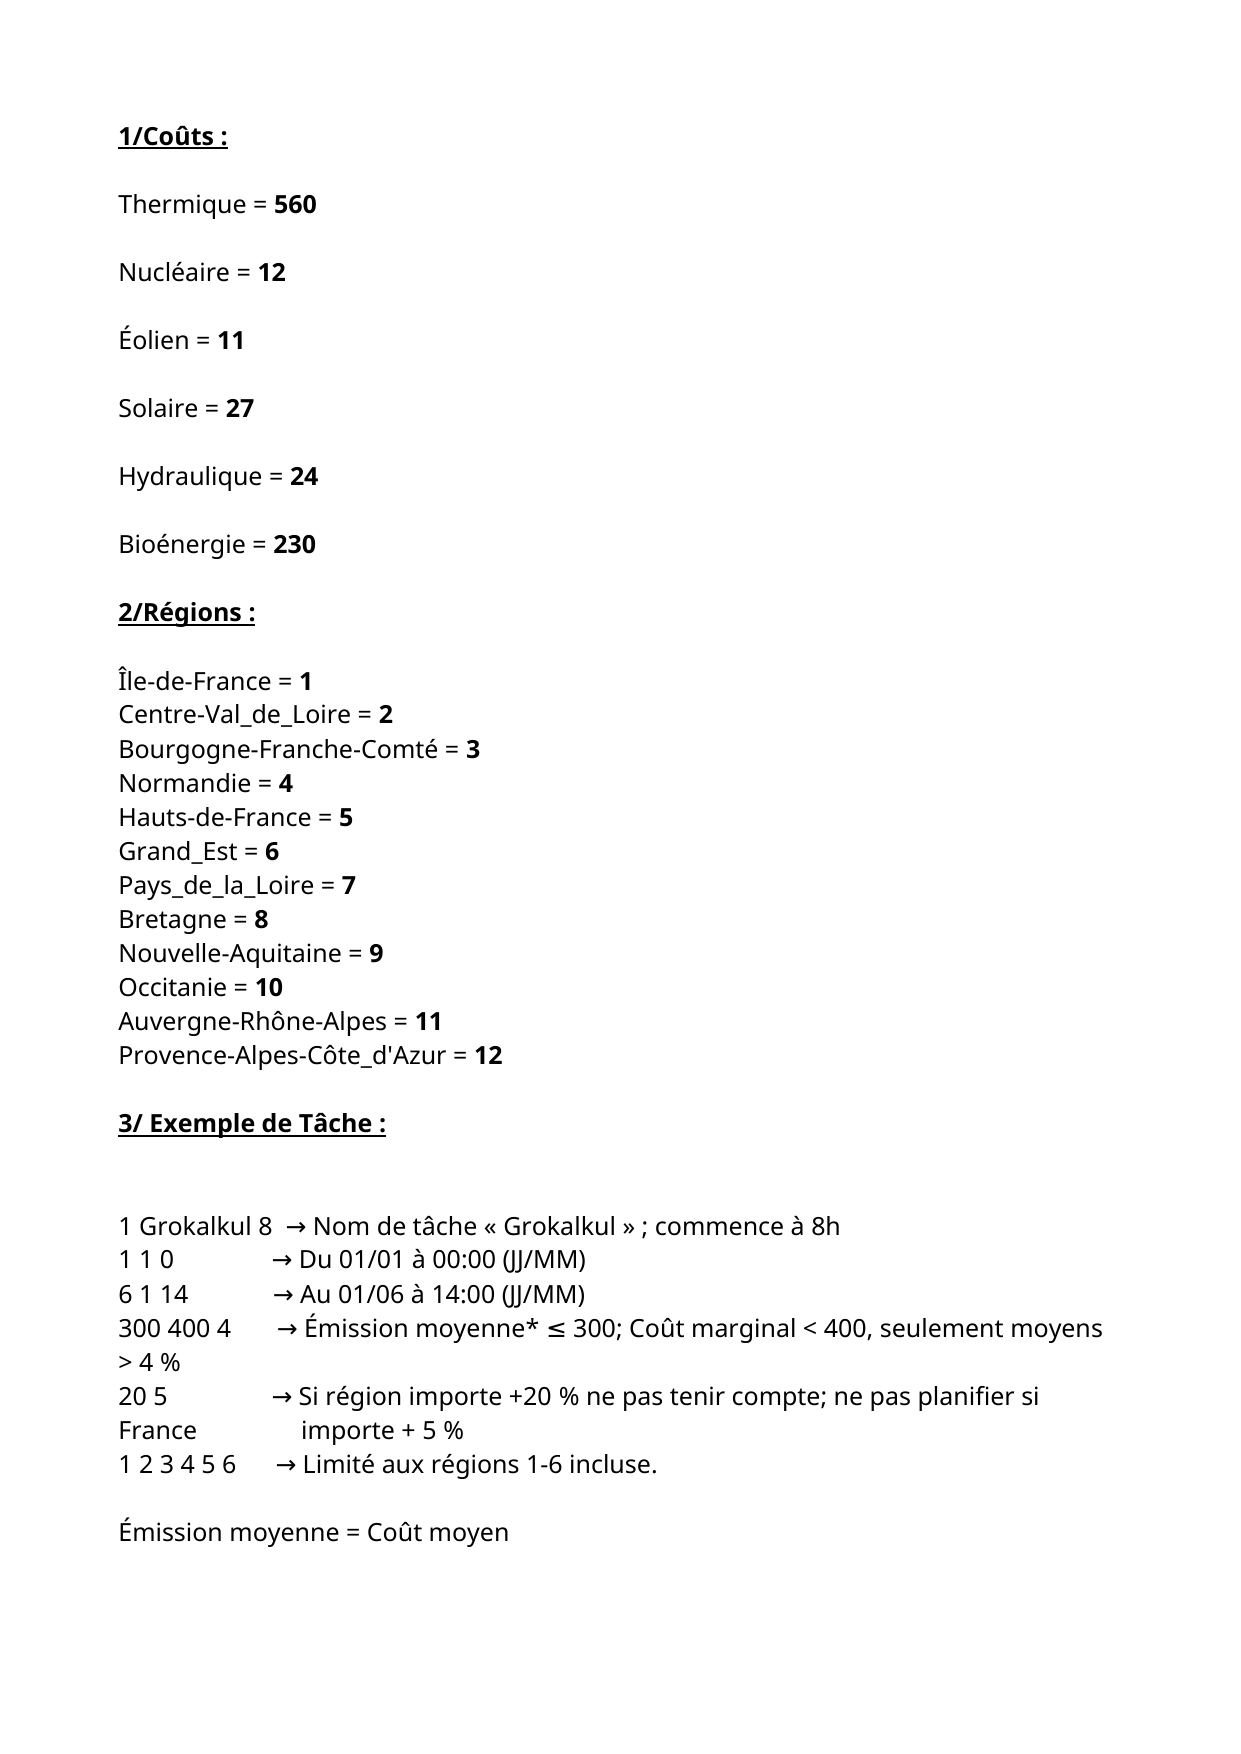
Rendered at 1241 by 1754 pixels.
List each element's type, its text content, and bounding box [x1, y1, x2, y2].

text Bioénergie = 230 [118, 527, 1122, 561]
text Thermique = 560 [118, 186, 1122, 220]
text Solaire = 27 [118, 391, 1122, 425]
text Éolien = 11 [118, 322, 1122, 357]
text 2/Régions : [118, 595, 1122, 629]
text 3/ Exemple de Tâche : [118, 1106, 1122, 1140]
text Île-de-France = 1 Centre-Val_de_Loire = 2 Bourgogne-Franche-Comté = 3 Normandie = 4 Hauts-de-France = 5 Grand_Est = 6 Pays_de_la_Loire = 7 Bretagne = 8 Nouvelle-Aquitaine = 9 Occitanie = 10 Auvergne-Rhône-Alpes = 11 Provence-Alpes-Côte_d'Azur = 12 [118, 663, 1122, 1072]
text Émission moyenne = Coût moyen [118, 1515, 1122, 1549]
text 1/Coûts : [118, 118, 1122, 152]
text 1 Grokalkul 8 → Nom de tâche « Grokalkul » ; commence à 8h 1 1 0 → Du 01/01 à 00:00 (JJ/MM) 6 1 14 → Au 01/06 à 14:00 (JJ/MM) 300 400 4 → Émission moyenne* ≤ 300; Coût marginal < 400, seulement moyens > 4 % 20 5 → Si région importe +20 % ne pas tenir compte; ne pas planifier si France importe + 5 % 1 2 3 4 5 6 → Limité aux régions 1-6 incluse. [118, 1208, 1122, 1481]
text Nucléaire = 12 [118, 254, 1122, 288]
text Hydraulique = 24 [118, 459, 1122, 493]
